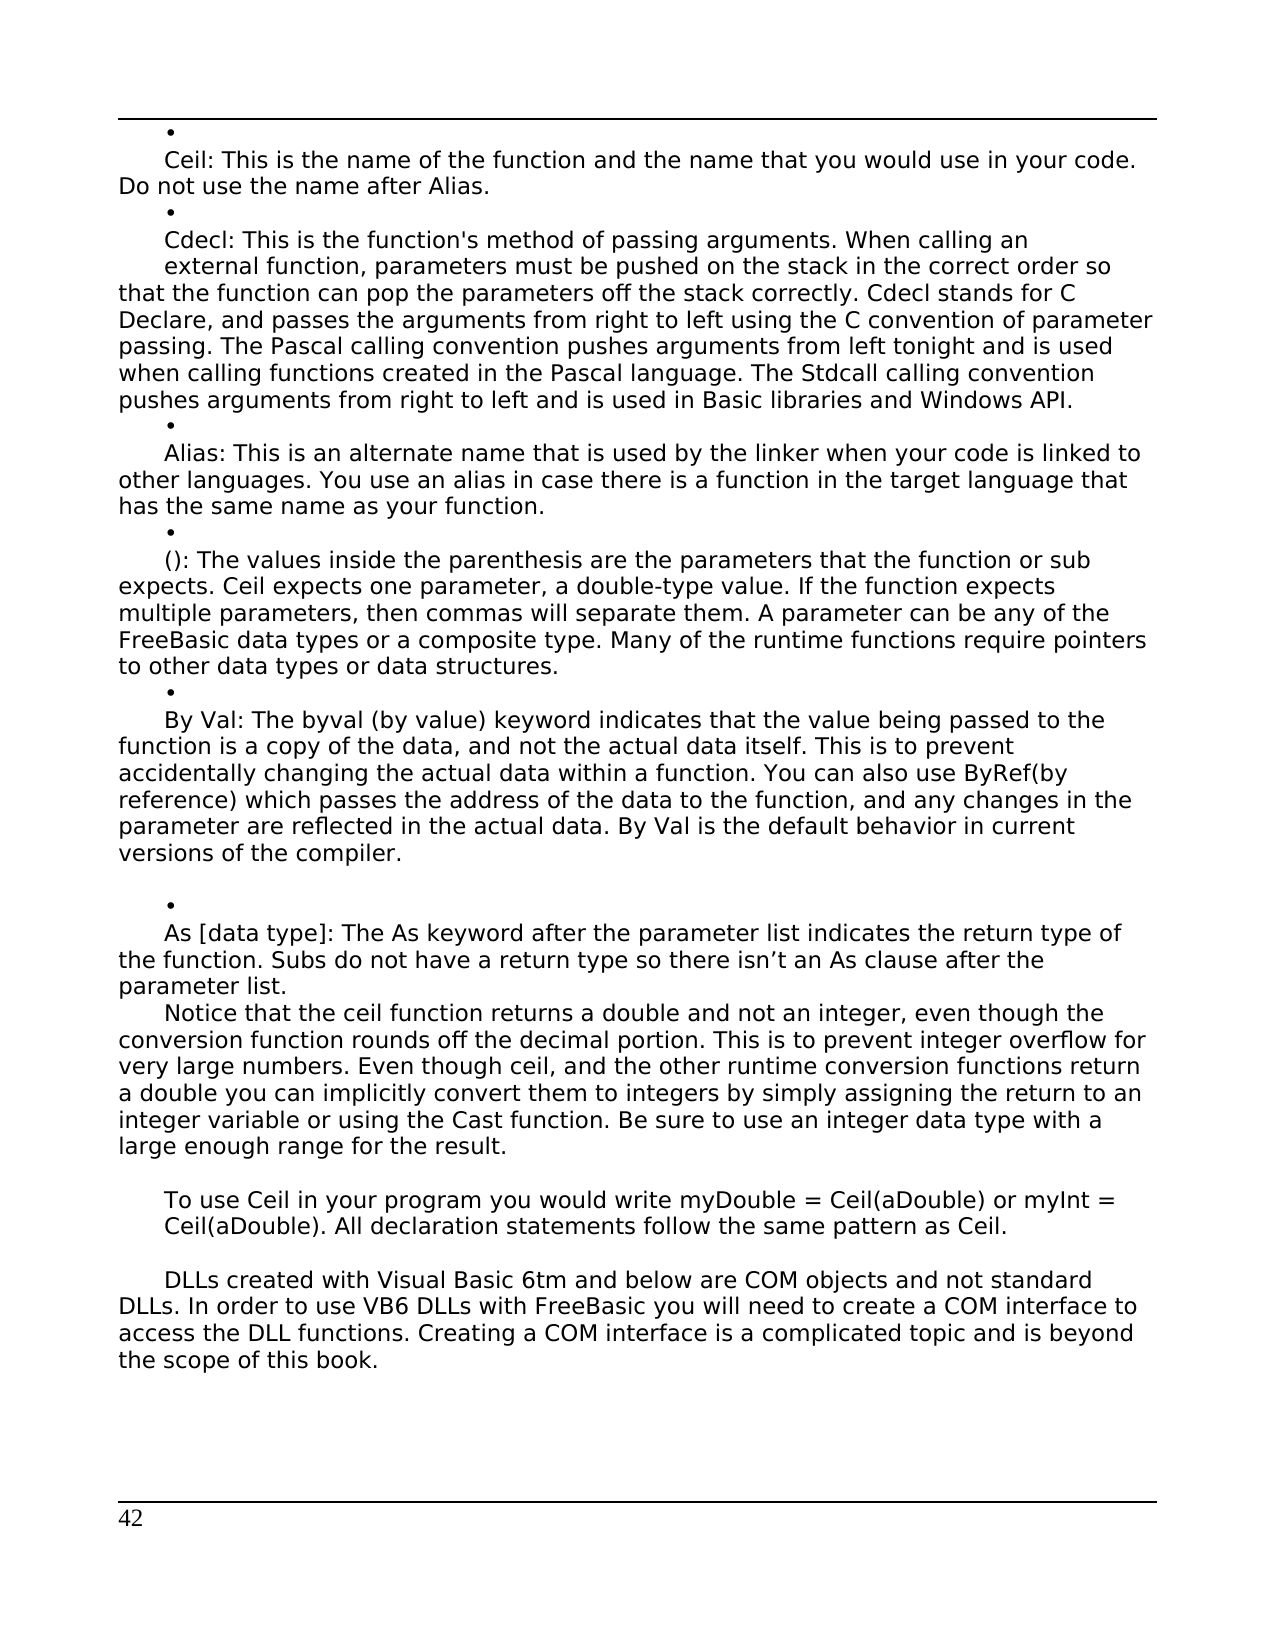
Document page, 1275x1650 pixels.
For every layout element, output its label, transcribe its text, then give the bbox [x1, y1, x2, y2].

text Ceil: This is the name of the function and the name that you would use in your code. Do not use the name after Alias. [118, 147, 1157, 200]
text Cdecl: This is the function's method of passing arguments. When calling an [118, 227, 1157, 253]
text Alias: This is an alternate name that is used by the linker when your code is linked to other languages. You use an alias in case there is a function in the target language that has the same name as your function. [118, 440, 1157, 520]
text external function, parameters must be pushed on the stack in the correct order so that the function can pop the parameters off the stack correctly. Cdecl stands for C Declare, and passes the arguments from right to left using the C convention of parameter passing. The Pascal calling convention pushes arguments from left tonight and is used when calling functions created in the Pascal language. The Stdcall calling convention pushes arguments from right to left and is used in Basic libraries and Windows API. [118, 253, 1157, 413]
text • [118, 413, 1157, 440]
text • [118, 120, 1157, 147]
text (): The values inside the parenthesis are the parameters that the function or sub expects. Ceil expects one parameter, a double-type value. If the function expects multiple parameters, then commas will separate them. A parameter can be any of the FreeBasic data types or a composite type. Many of the runtime functions require pointers to other data types or data structures. [118, 547, 1157, 680]
text • [118, 520, 1157, 547]
text DLLs created with Visual Basic 6tm and below are COM objects and not standard DLLs. In order to use VB6 DLLs with FreeBasic you will need to create a COM interface to access the DLL functions. Creating a COM interface is a complicated topic and is beyond the scope of this book. [118, 1267, 1157, 1373]
text Notice that the ceil function returns a double and not an integer, even though the conversion function rounds off the decimal portion. This is to prevent integer overflow for very large numbers. Even though ceil, and the other runtime conversion functions return a double you can implicitly convert them to integers by simply assigning the return to an integer variable or using the Cast function. Be sure to use an integer data type with a large enough range for the result. [118, 1000, 1157, 1160]
text • [118, 200, 1157, 227]
text • [118, 680, 1157, 707]
text As [data type]: The As keyword after the parameter list indicates the return type of the function. Subs do not have a return type so there isn’t an As clause after the parameter list. [118, 920, 1157, 1000]
text By Val: The byval (by value) keyword indicates that the value being passed to the function is a copy of the data, and not the actual data itself. This is to prevent accidentally changing the actual data within a function. You can also use ByRef(by reference) which passes the address of the data to the function, and any changes in the parameter are reflected in the actual data. By Val is the default behavior in current versions of the compiler. [118, 707, 1157, 867]
text To use Ceil in your program you would write myDouble = Ceil(aDouble) or myInt = [118, 1187, 1157, 1213]
text Ceil(aDouble). All declaration statements follow the same pattern as Ceil. [118, 1213, 1157, 1240]
text • [118, 893, 1157, 920]
